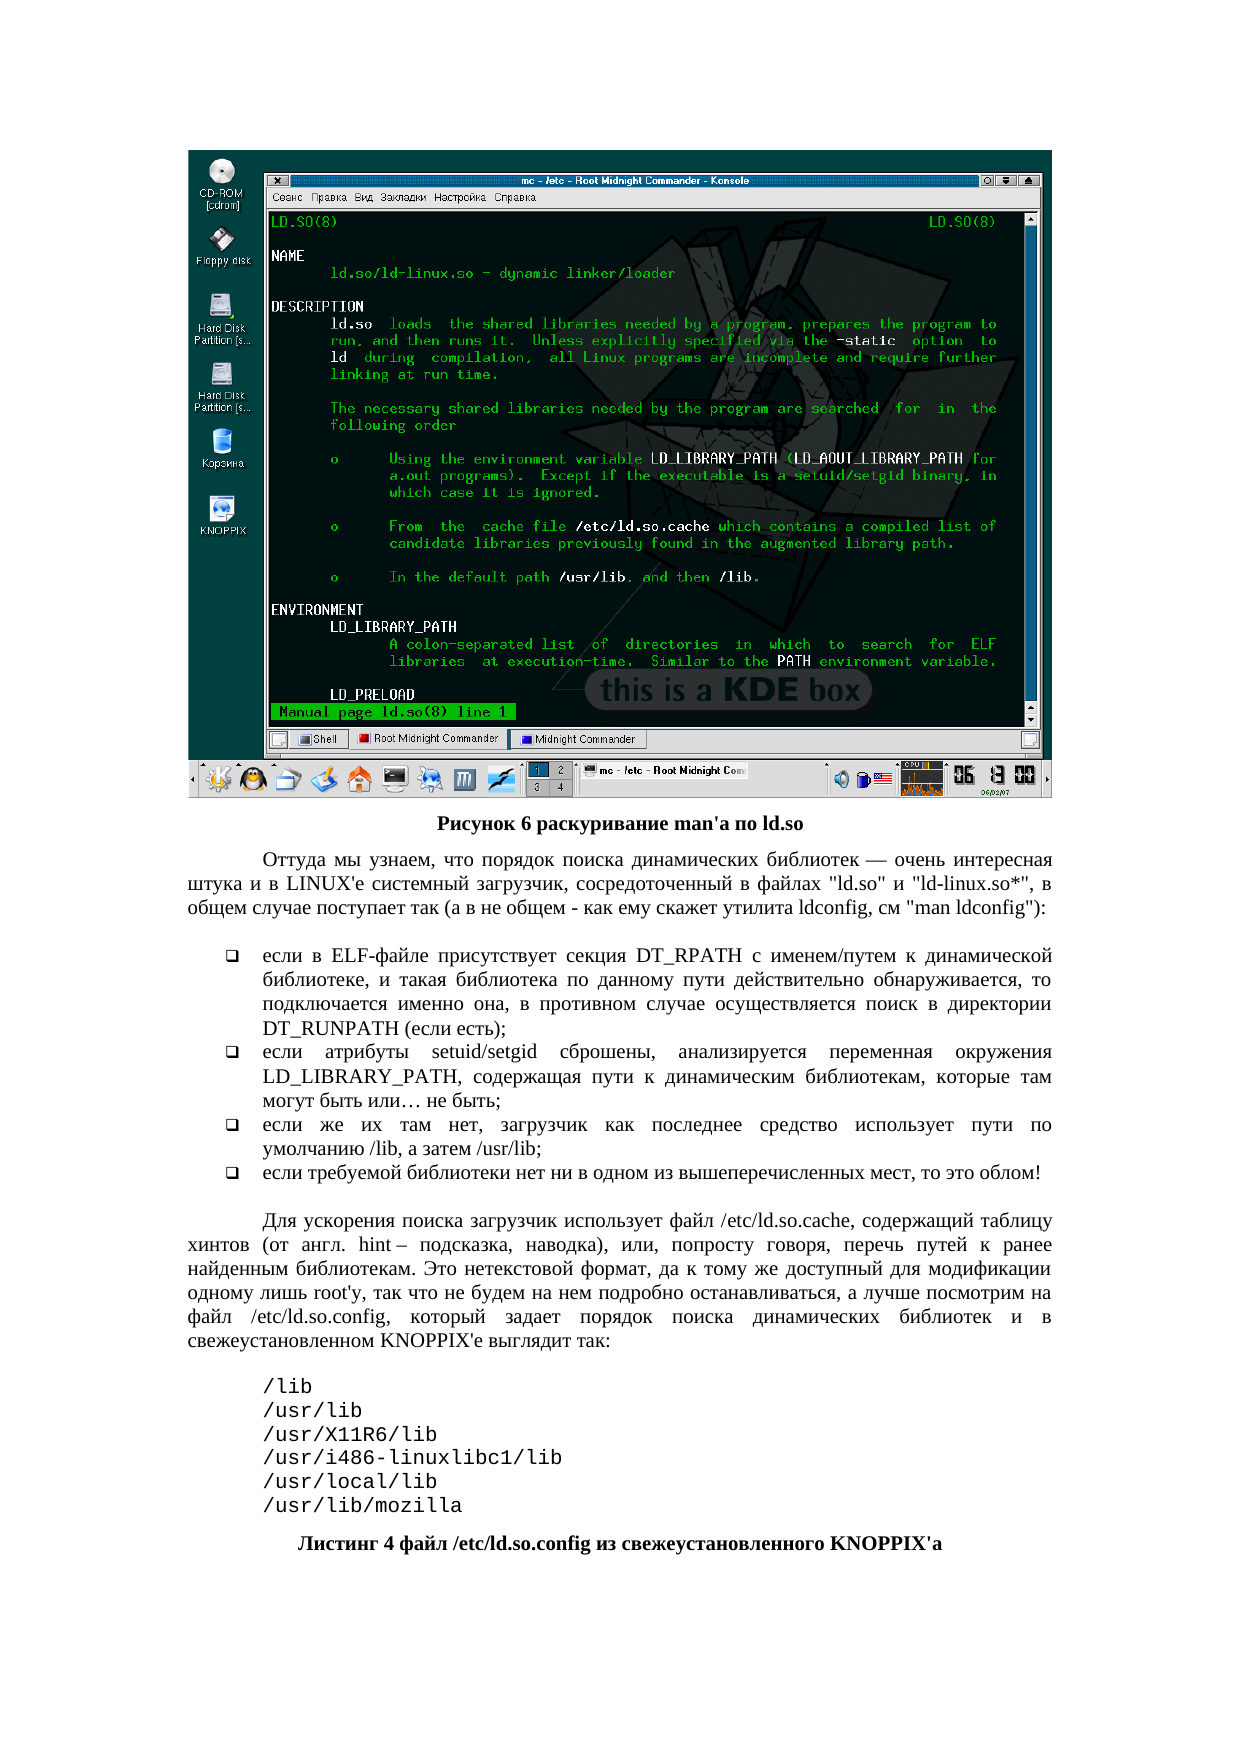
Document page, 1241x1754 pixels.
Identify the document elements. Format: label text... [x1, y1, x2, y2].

text Листинг 4 файл /etc/ld.so.config из свежеустановленного KNOPPIX'а [187, 1531, 1053, 1555]
text /usr/lib [187, 1400, 1053, 1424]
picture [188, 150, 1052, 798]
list если требуемой библиотеки нет ни в одном из вышеперечисленных мест, то это облом! [225, 1160, 1053, 1184]
text /usr/i486-linuxlibc1/lib [187, 1447, 1053, 1471]
list если в ELF-файле присутствует секция DT_RPATH с именем/путем к динамической библиотеке, и такая библиотека по данному пути действительно обнаруживается, то подключается именно она, в противном случае осуществляется поиск в директории DT_RUNPATH (если есть); [225, 943, 1053, 1039]
text Оттуда мы узнаем, что порядок поиска динамических библиотек — очень интересная штука и в LINUX'е системный загрузчик, сосредоточенный в файлах "ld.so" и "ld-linux.so*", в общем случае поступает так (а в не общем - как ему скажет утилита ldconfig, см "man ldconfig"): [187, 847, 1053, 919]
text Для ускорения поиска загрузчик использует файл /etc/ld.so.cache, содержащий таблицу хинтов (от англ. hint – подсказка, наводка), или, попросту говоря, перечь путей к ранее найденным библиотекам. Это нетекстовой формат, да к тому же доступный для модификации одному лишь root'у, так что не будем на нем подробно останавливаться, а лучше посмотрим на файл /etc/ld.so.config, который задает порядок поиска динамических библиотек и в свежеустановленном KNOPPIX'е выглядит так: [187, 1208, 1053, 1352]
list если атрибуты setuid/setgid сброшены, анализируется переменная окружения LD_LIBRARY_PATH, содержащая пути к динамическим библиотекам, которые там могут быть или… не быть; [225, 1039, 1053, 1112]
text /usr/X11R6/lib [187, 1424, 1053, 1447]
text /lib [187, 1376, 1053, 1400]
list если же их там нет, загрузчик как последнее средство использует пути по умолчанию /lib, а затем /usr/lib; [225, 1112, 1053, 1160]
text Рисунок 6 раскуривание man'а по ld.so [187, 810, 1053, 834]
text /usr/local/lib [187, 1471, 1053, 1494]
text /usr/lib/mozilla [187, 1494, 1053, 1518]
